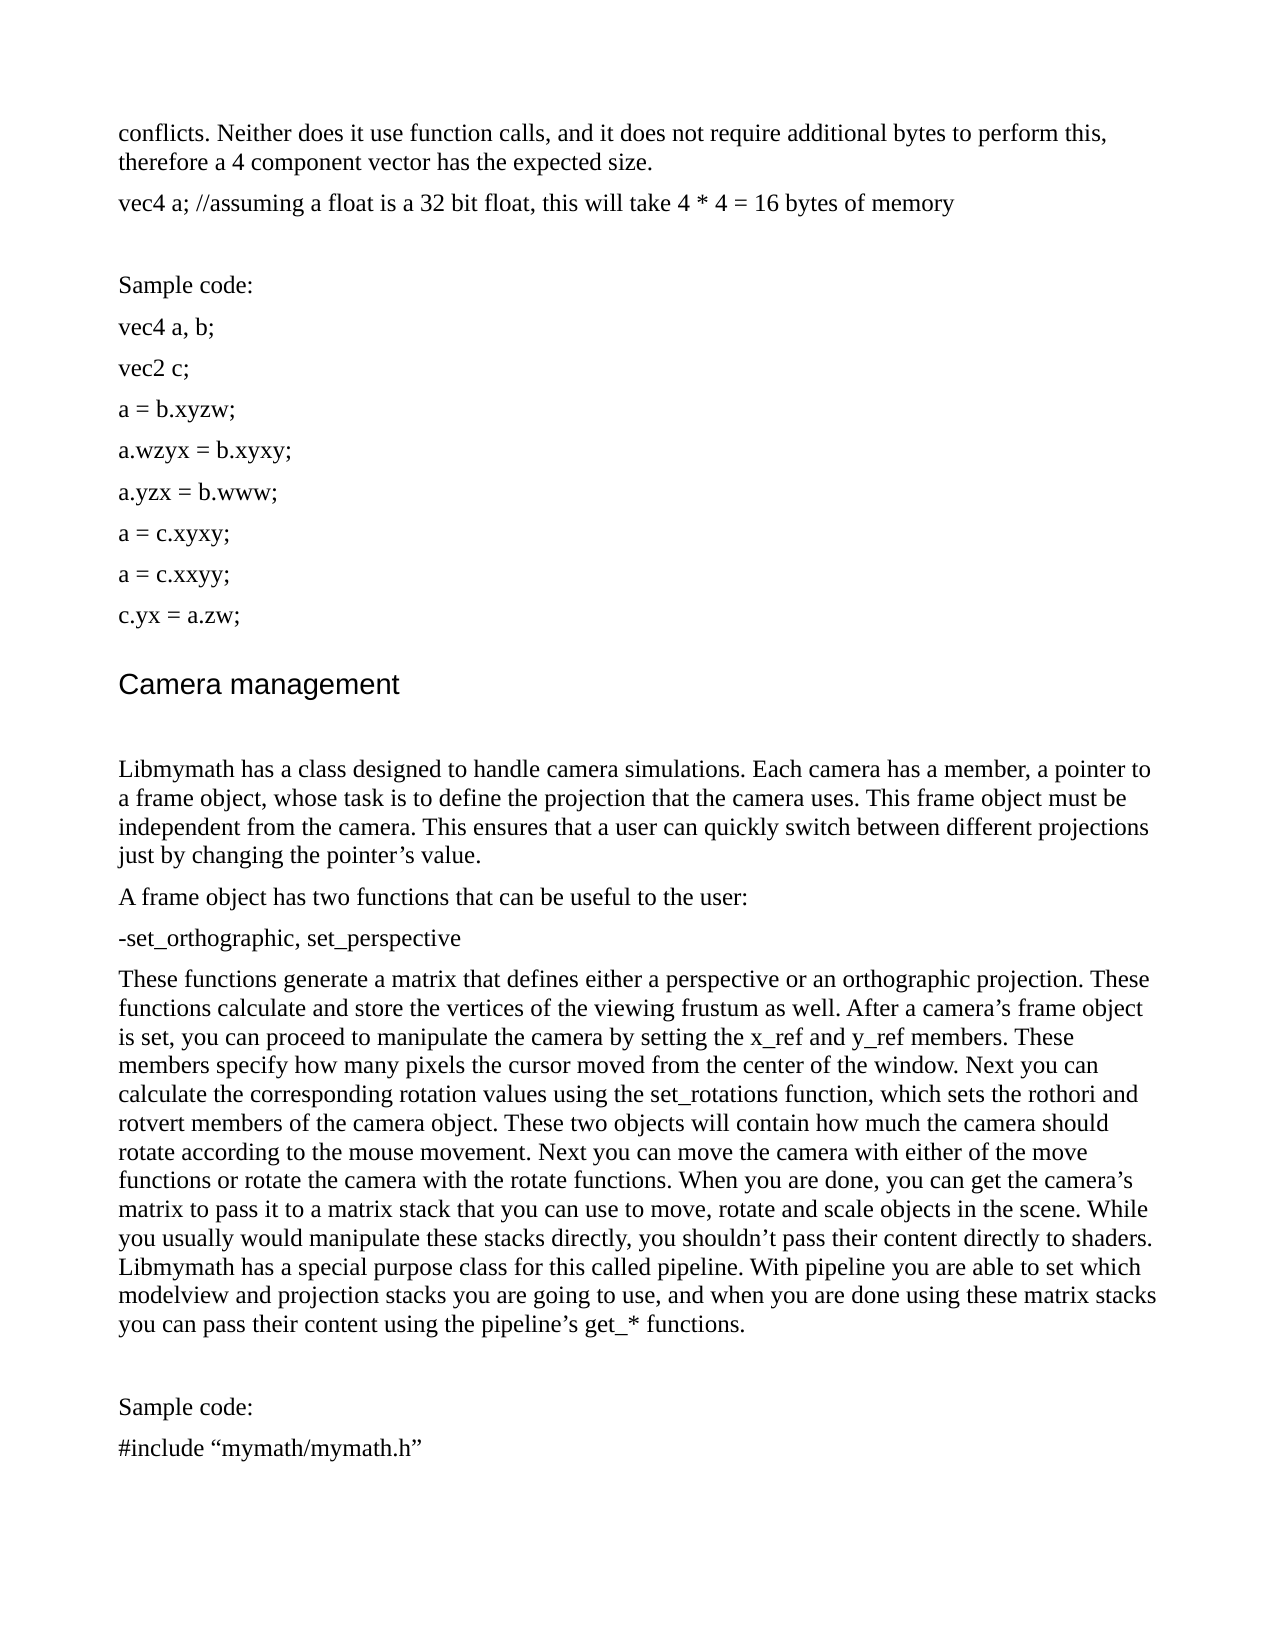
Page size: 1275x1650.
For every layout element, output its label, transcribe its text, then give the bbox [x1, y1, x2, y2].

text These functions generate a matrix that defines either a perspective or an orthographic projection. These functions calculate and store the vertices of the viewing frustum as well. After a camera’s frame object is set, you can proceed to manipulate the camera by setting the x_ref and y_ref members. These members specify how many pixels the cursor moved from the center of the window. Next you can calculate the corresponding rotation values using the set_rotations function, which sets the rothori and rotvert members of the camera object. These two objects will contain how much the camera should rotate according to the mouse movement. Next you can move the camera with either of the move functions or rotate the camera with the rotate functions. When you are done, you can get the camera’s matrix to pass it to a matrix stack that you can use to move, rotate and scale objects in the scene. While you usually would manipulate these stacks directly, you shouldn’t pass their content directly to shaders. Libmymath has a special purpose class for this called pipeline. With pipeline you are able to set which modelview and projection stacks you are going to use, and when you are done using these matrix stacks you can pass their content using the pipeline’s get_* functions. [118, 964, 1157, 1338]
text a.wzyx = b.xyxy; [118, 436, 1157, 464]
text vec4 a, b; [118, 312, 1157, 341]
text a = c.xyxy; [118, 518, 1157, 547]
text A frame object has two functions that can be useful to the user: [118, 882, 1157, 910]
text Sample code: [118, 271, 1157, 299]
text -set_orthographic, set_perspective [118, 923, 1157, 952]
text vec2 c; [118, 353, 1157, 382]
text Libmymath has a class designed to handle camera simulations. Each camera has a member, a pointer to a frame object, whose task is to define the projection that the camera uses. This frame object must be independent from the camera. This ensures that a user can quickly switch between different projections just by changing the pointer’s value. [118, 754, 1157, 869]
text a = c.xxyy; [118, 559, 1157, 588]
text a = b.xyzw; [118, 394, 1157, 423]
text #include “mymath/mymath.h” [118, 1433, 1157, 1462]
text c.yx = a.zw; [118, 601, 1157, 629]
subtitle Camera management [118, 667, 1157, 700]
text vec4 a; //assuming a float is a 32 bit float, this will take 4 * 4 = 16 bytes of memory [118, 188, 1157, 217]
text conflicts. Neither does it use function calls, and it does not require additional bytes to perform this, therefore a 4 component vector has the expected size. [118, 118, 1157, 176]
text Sample code: [118, 1392, 1157, 1420]
text a.yzx = b.www; [118, 477, 1157, 506]
